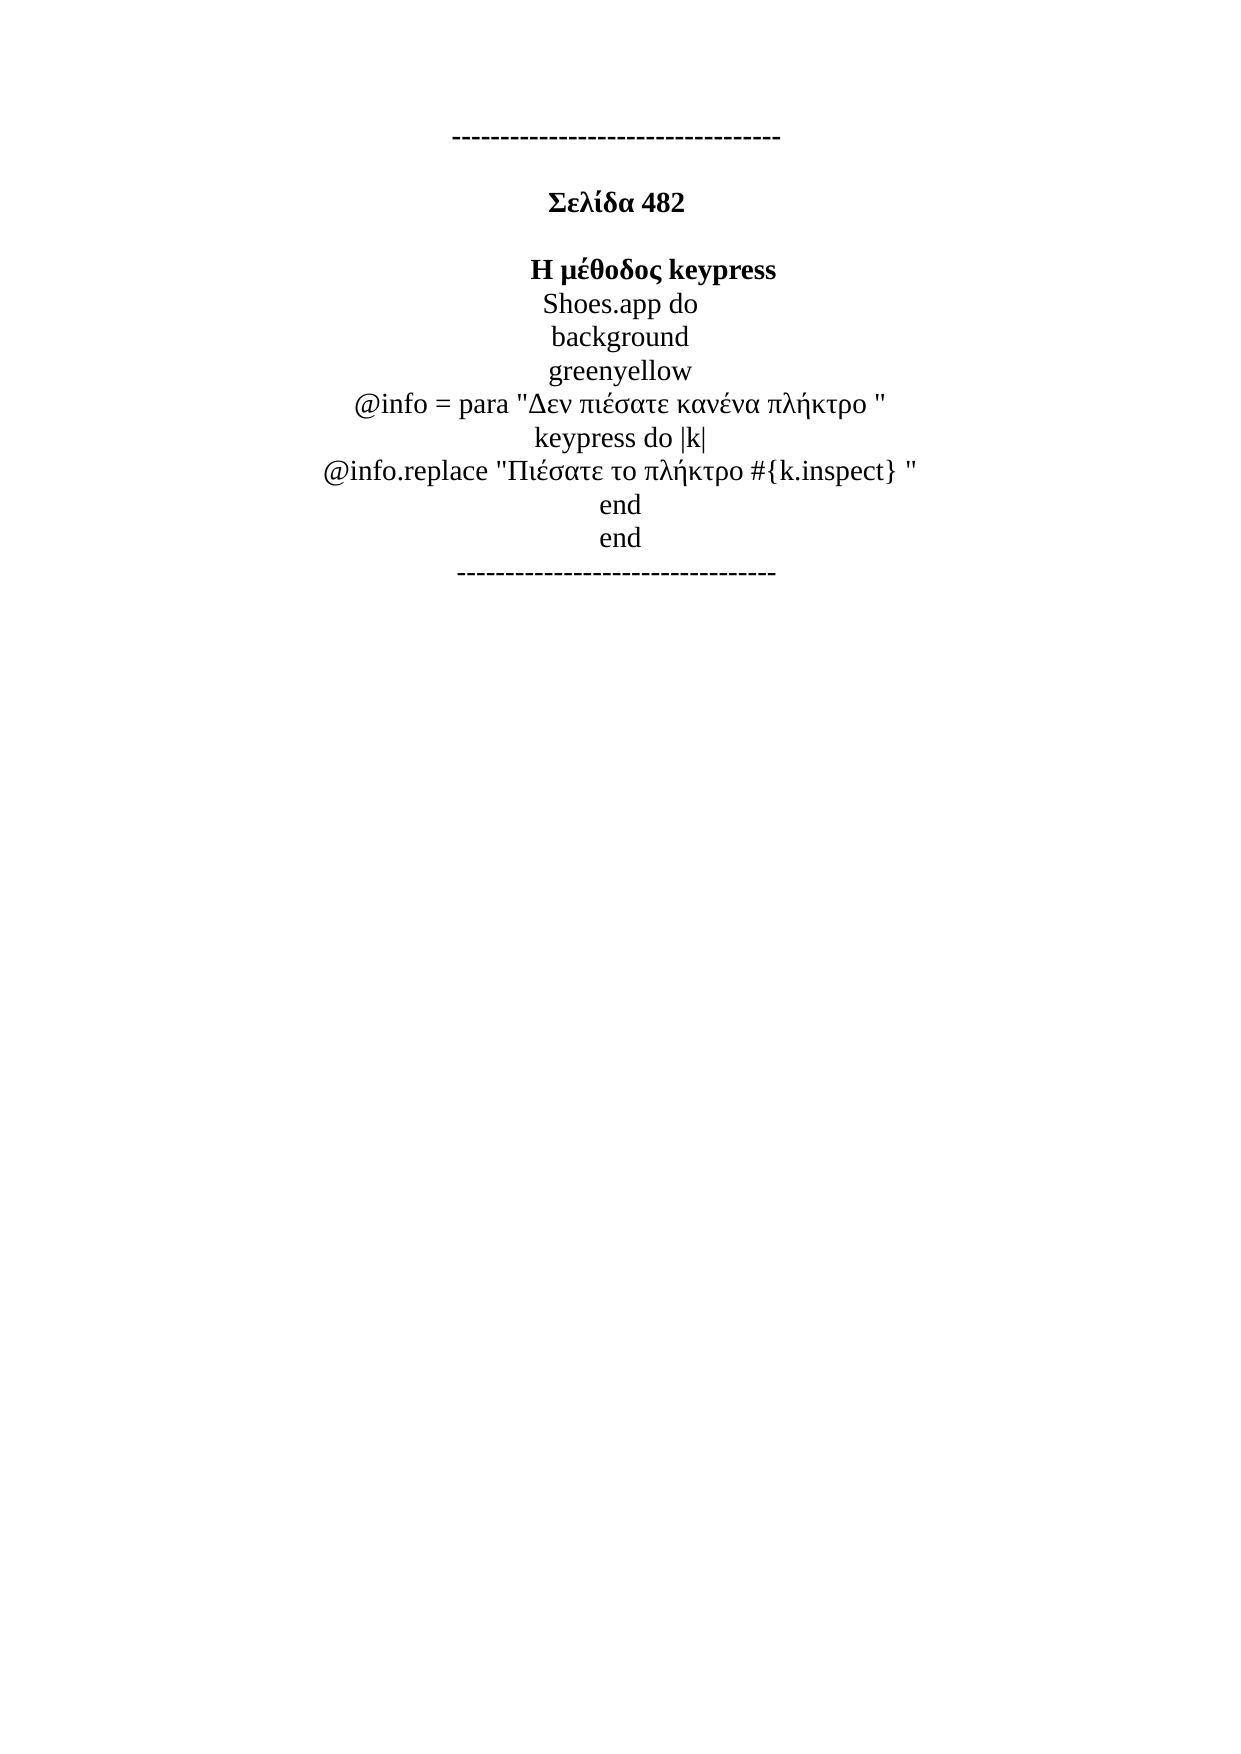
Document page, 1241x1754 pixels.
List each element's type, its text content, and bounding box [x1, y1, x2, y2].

text @info.replace "Πιέσατε το πλήκτρο #{k.inspect} " [118, 453, 1122, 487]
text end [118, 487, 1122, 521]
text Shoes.app do [118, 286, 1122, 319]
text ---------------------------------- [118, 118, 1122, 152]
text greenyellow [118, 353, 1122, 386]
text background [118, 319, 1122, 353]
text keypress do |k| [118, 420, 1122, 453]
text Σελίδα 482 [118, 185, 1122, 219]
text end [118, 521, 1122, 554]
text @info = para "Δεν πιέσατε κανένα πλήκτρο " [118, 386, 1122, 420]
text --------------------------------- [118, 554, 1122, 588]
text Η μέθοδος keypress [118, 252, 1122, 286]
